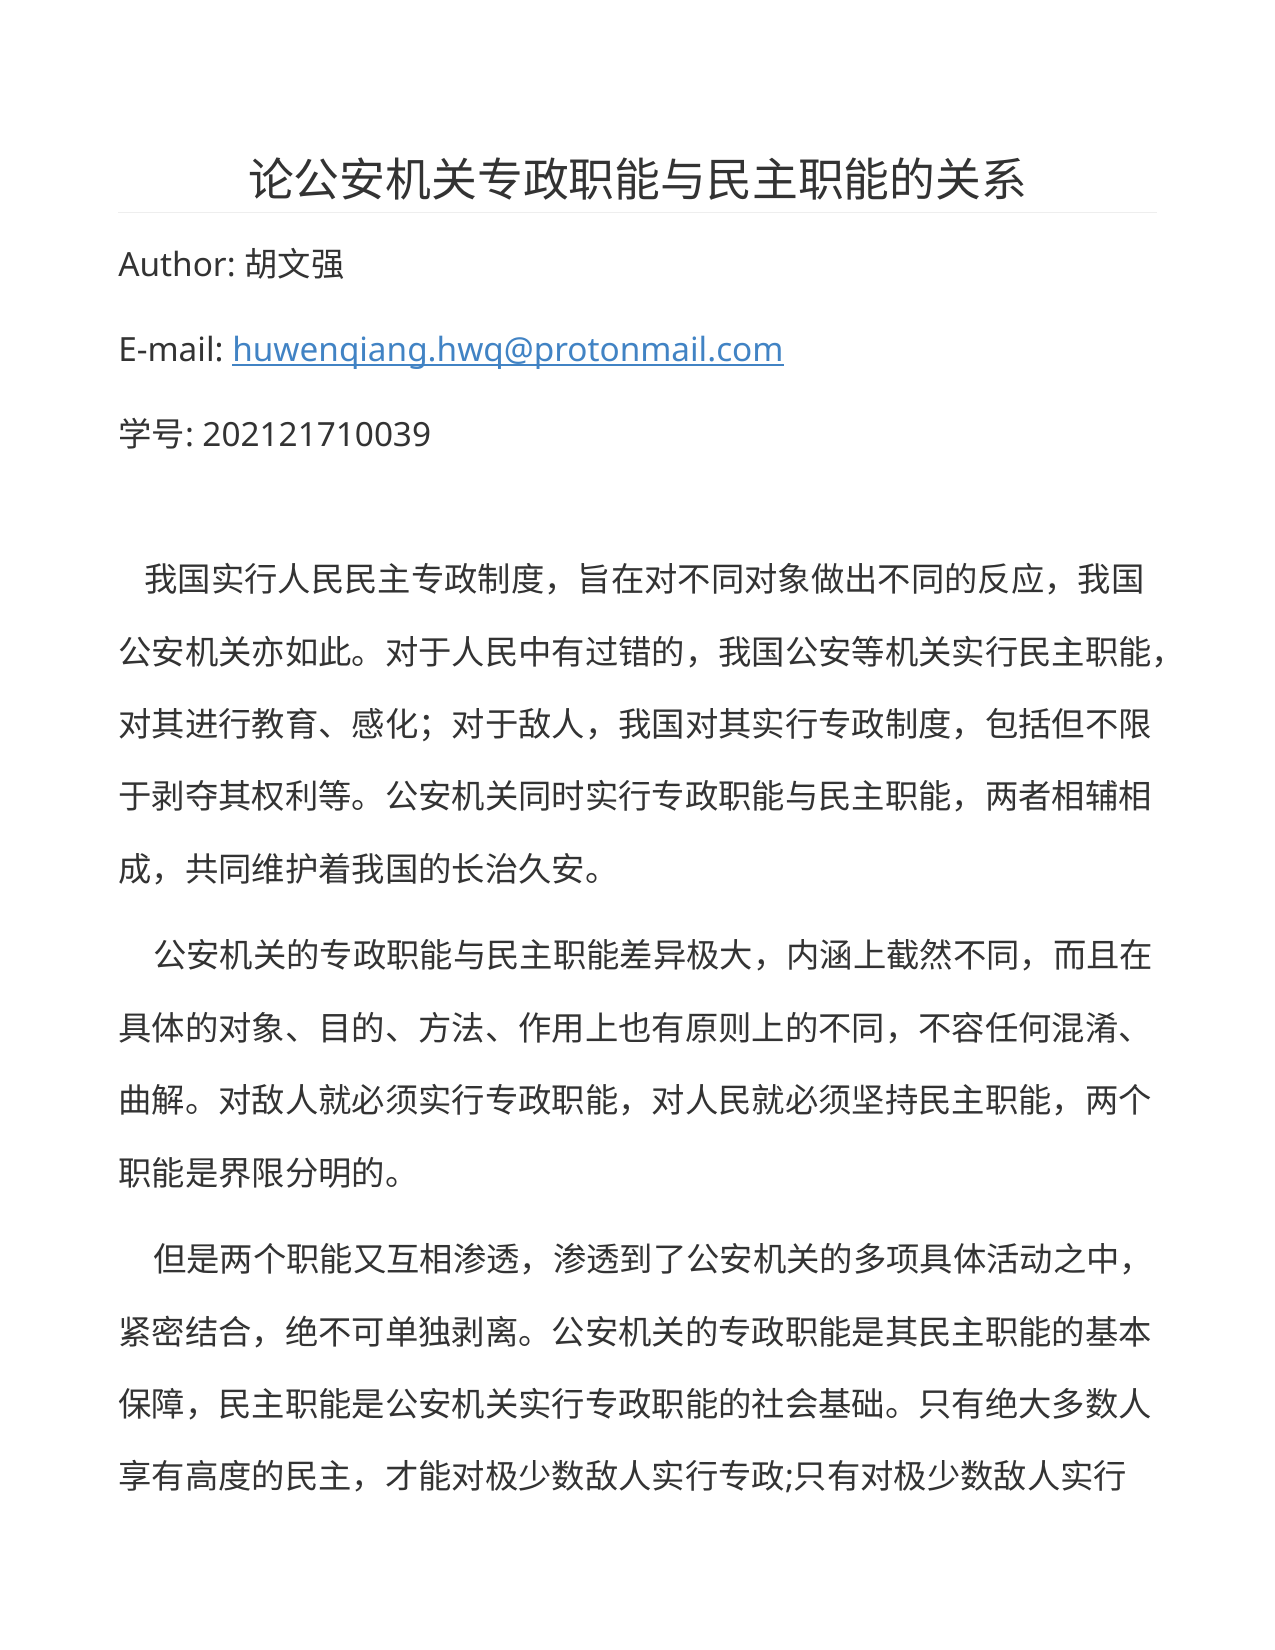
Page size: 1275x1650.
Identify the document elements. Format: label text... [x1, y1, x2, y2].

text E-mail: huwenqiang.hwq@protonmail.com [118, 325, 1157, 371]
text 学号: 202121710039 [118, 408, 1157, 457]
subtitle 论公安机关专政职能与民主职能的关系 [118, 143, 1157, 212]
text Author: 胡文强 [118, 238, 1157, 287]
text 但是两个职能又互相渗透，渗透到了公安机关的多项具体活动之中，紧密结合，绝不可单独剥离。公安机关的专政职能是其民主职能的基本保障，民主职能是公安机关实行专政职能的社会基础。只有绝大多数人享有高度的民主，才能对极少数敌人实行专政;只有对极少数敌人实行 [118, 1233, 1157, 1499]
text 我国实行人民民主专政制度，旨在对不同对象做出不同的反应，我国公安机关亦如此。对于人民中有过错的，我国公安等机关实行民主职能，对其进行教育、感化；对于敌人，我国对其实行专政制度，包括但不限于剥夺其权利等。公安机关同时实行专政职能与民主职能，两者相辅相成，共同维护着我国的长治久安。 [118, 553, 1157, 891]
text 公安机关的专政职能与民主职能差异极大，内涵上截然不同，而且在具体的对象、目的、方法、作用上也有原则上的不同，不容任何混淆、曲解。对敌人就必须实行专政职能，对人民就必须坚持民主职能，两个职能是界限分明的。 [118, 929, 1157, 1194]
